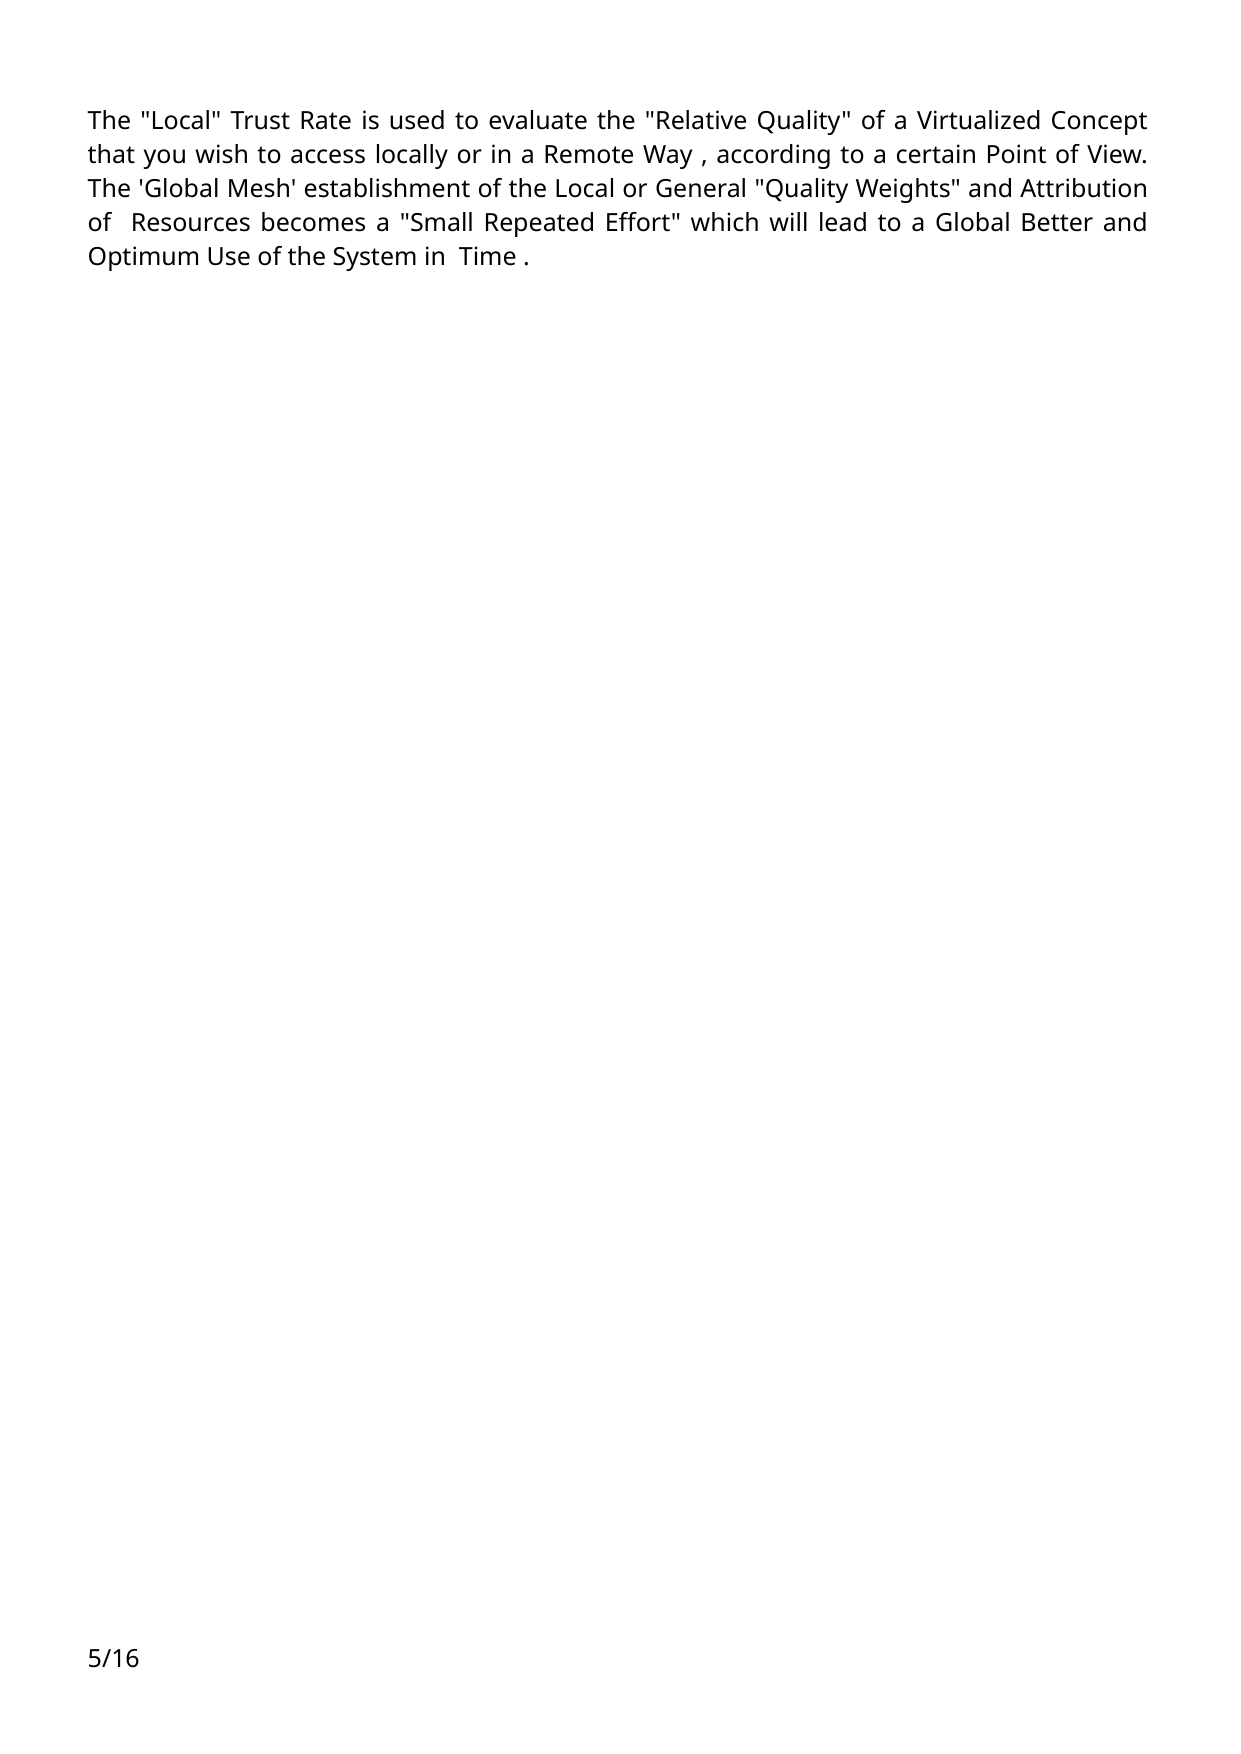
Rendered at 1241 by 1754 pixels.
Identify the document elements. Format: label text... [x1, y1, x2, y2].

text The "Local" Trust Rate is used to evaluate the "Relative Quality" of a Virtualized Concept that you wish to access locally or in a Remote Way , according to a certain Point of View. The 'Global Mesh' establishment of the Local or General "Quality Weights" and Attribution of Resources becomes a "Small Repeated Effort" which will lead to a Global Better and Optimum Use of the System in Time . [87, 103, 1149, 273]
